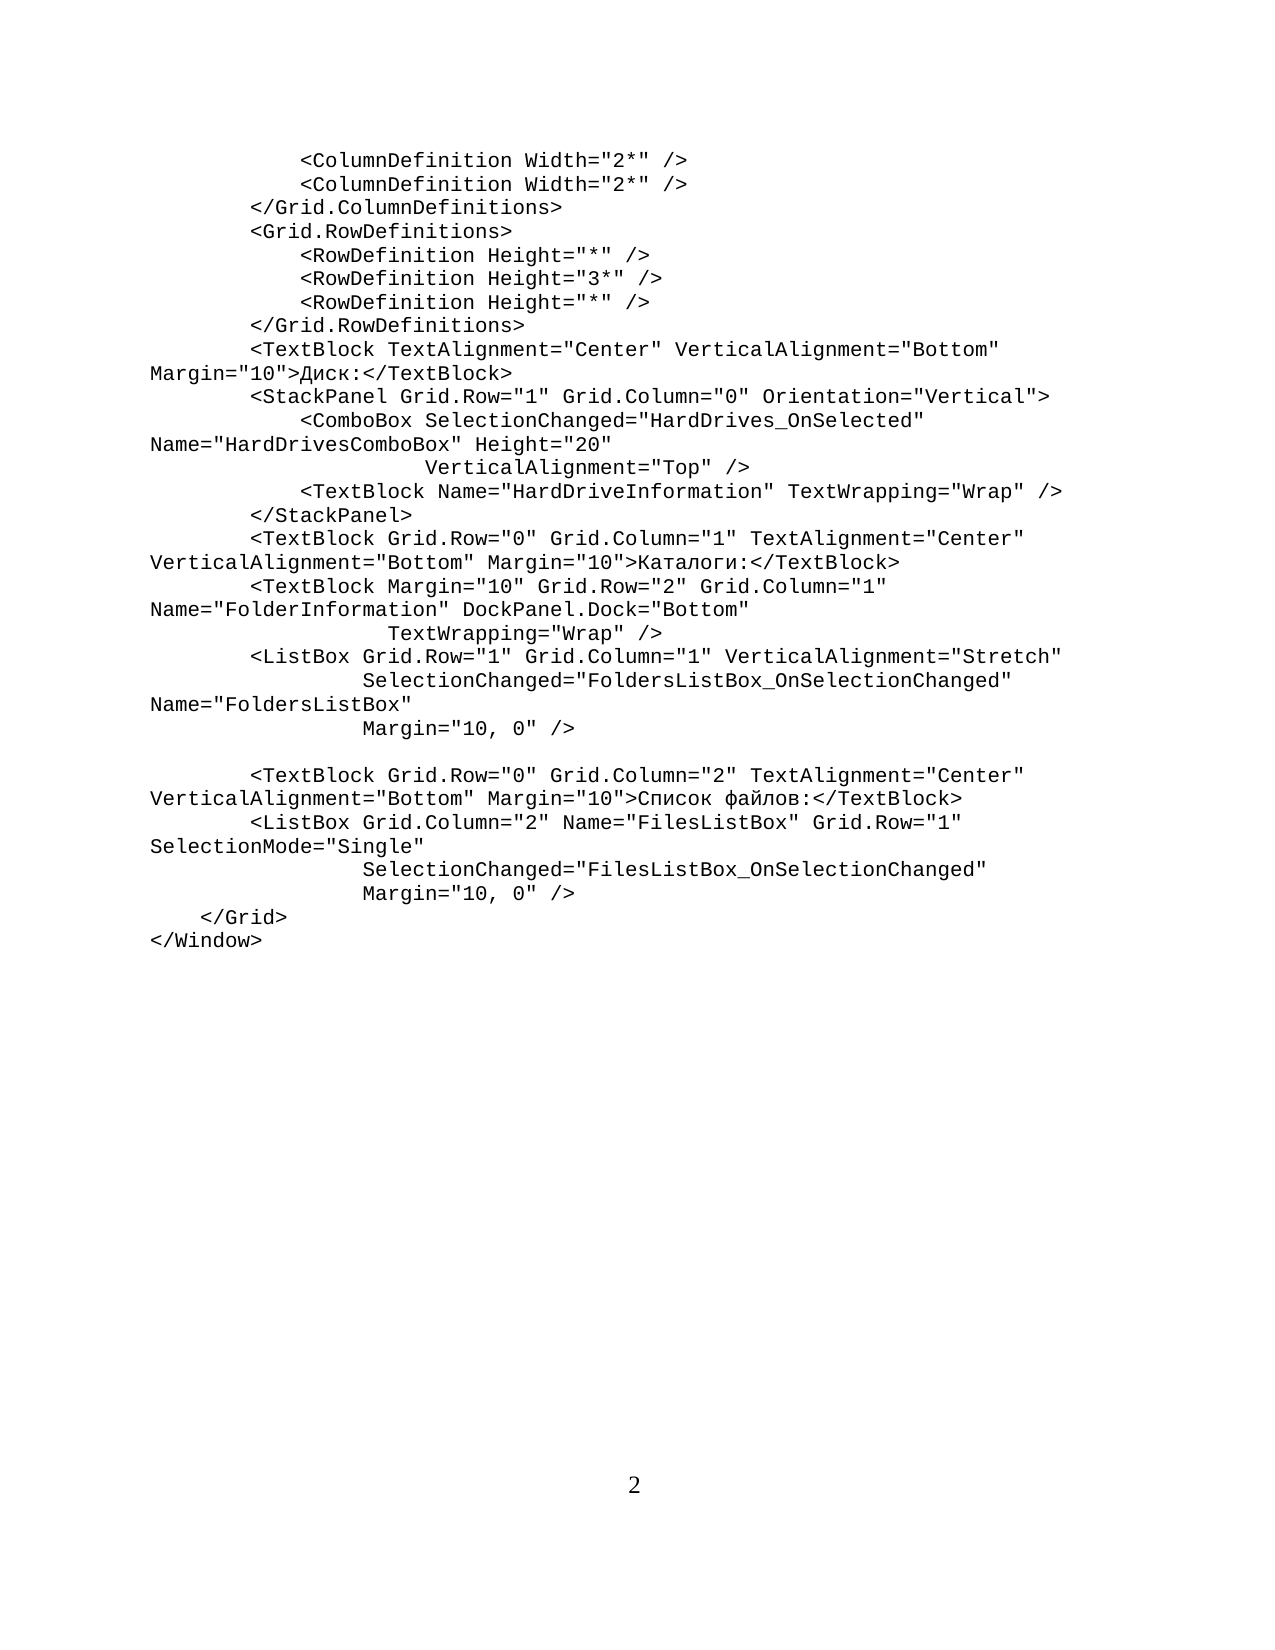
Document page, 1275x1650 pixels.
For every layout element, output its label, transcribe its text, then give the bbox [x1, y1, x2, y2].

text </StackPanel> [150, 505, 1125, 528]
text </Window> [150, 930, 1125, 954]
text <RowDefinition Height="3*" /> [150, 268, 1125, 292]
text </Grid> [150, 907, 1125, 930]
text <TextBlock Margin="10" Grid.Row="2" Grid.Column="1" Name="FolderInformation" DockPanel.Dock="Bottom" [150, 576, 1125, 623]
text <RowDefinition Height="*" /> [150, 292, 1125, 316]
text <ListBox Grid.Column="2" Name="FilesListBox" Grid.Row="1" SelectionMode="Single" [150, 812, 1125, 859]
text SelectionChanged="FilesListBox_OnSelectionChanged" [150, 859, 1125, 883]
text </Grid.ColumnDefinitions> [150, 197, 1125, 221]
text <ListBox Grid.Row="1" Grid.Column="1" VerticalAlignment="Stretch" [150, 647, 1125, 670]
text <TextBlock Grid.Row="0" Grid.Column="2" TextAlignment="Center" VerticalAlignment="Bottom" Margin="10">Список файлов:</TextBlock> [150, 765, 1125, 812]
text Margin="10, 0" /> [150, 883, 1125, 907]
text <ColumnDefinition Width="2*" /> [150, 150, 1125, 174]
text Margin="10, 0" /> [150, 717, 1125, 741]
text <Grid.RowDefinitions> [150, 221, 1125, 244]
text <TextBlock TextAlignment="Center" VerticalAlignment="Bottom" Margin="10">Диск:</TextBlock> [150, 339, 1125, 386]
text TextWrapping="Wrap" /> [150, 623, 1125, 647]
text SelectionChanged="FoldersListBox_OnSelectionChanged" Name="FoldersListBox" [150, 670, 1125, 717]
text <TextBlock Grid.Row="0" Grid.Column="1" TextAlignment="Center" VerticalAlignment="Bottom" Margin="10">Каталоги:</TextBlock> [150, 528, 1125, 576]
text <ColumnDefinition Width="2*" /> [150, 174, 1125, 197]
text </Grid.RowDefinitions> [150, 316, 1125, 339]
text <ComboBox SelectionChanged="HardDrives_OnSelected" Name="HardDrivesComboBox" Height="20" [150, 410, 1125, 457]
text <RowDefinition Height="*" /> [150, 244, 1125, 268]
text VerticalAlignment="Top" /> [150, 457, 1125, 481]
text <StackPanel Grid.Row="1" Grid.Column="0" Orientation="Vertical"> [150, 386, 1125, 410]
text <TextBlock Name="HardDriveInformation" TextWrapping="Wrap" /> [150, 481, 1125, 505]
